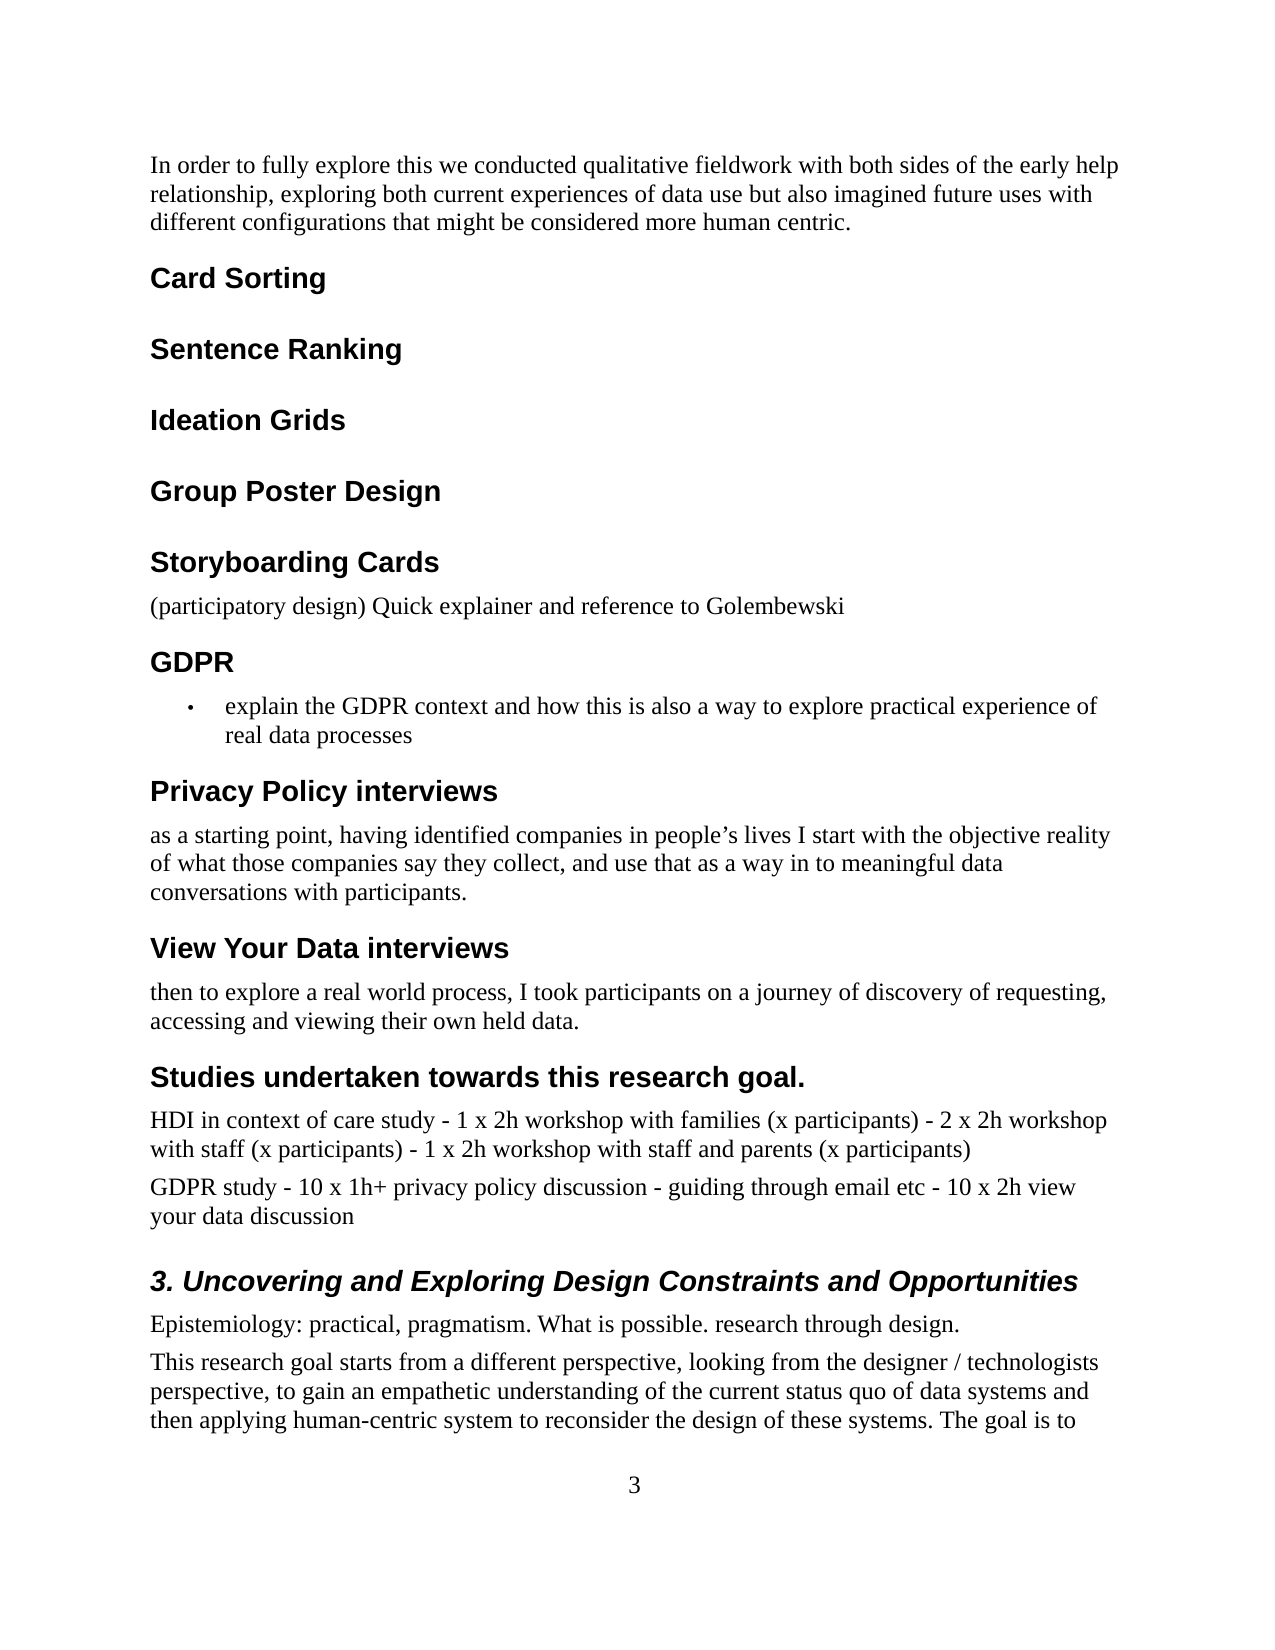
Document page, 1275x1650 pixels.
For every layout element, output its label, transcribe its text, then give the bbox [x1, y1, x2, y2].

text (participatory design) Quick explainer and reference to Golembewski [150, 591, 1125, 620]
subtitle View Your Data interviews [150, 931, 1125, 964]
subtitle 3. Uncovering and Exploring Design Constraints and Opportunities [150, 1263, 1125, 1297]
subtitle Privacy Policy interviews [150, 774, 1125, 807]
text GDPR study - 10 x 1h+ privacy policy discussion - guiding through email etc - 10 x 2h view your data discussion [150, 1172, 1125, 1229]
subtitle Card Sorting [150, 261, 1125, 295]
subtitle Ideation Grids [150, 403, 1125, 437]
subtitle GDPR [150, 645, 1125, 679]
subtitle Sentence Ranking [150, 332, 1125, 366]
text This research goal starts from a different perspective, looking from the designer / technologists perspective, to gain an empathetic understanding of the current status quo of data systems and then applying human-centric system to reconsider the design of these systems. The goal is to [150, 1347, 1125, 1433]
subtitle Group Poster Design [150, 474, 1125, 508]
text as a starting point, having identified companies in people’s lives I start with the objective reality of what those companies say they collect, and use that as a way in to meaningful data conversations with participants. [150, 820, 1125, 906]
text then to explore a real world process, I took participants on a journey of discovery of requesting, accessing and viewing their own held data. [150, 977, 1125, 1034]
text HDI in context of care study - 1 x 2h workshop with families (x participants) - 2 x 2h workshop with staff (x participants) - 1 x 2h workshop with staff and parents (x participants) [150, 1106, 1125, 1163]
subtitle Studies undertaken towards this research goal. [150, 1059, 1125, 1093]
text In order to fully explore this we conducted qualitative fieldwork with both sides of the early help relationship, exploring both current experiences of data use but also imagined future uses with different configurations that might be considered more human centric. [150, 150, 1125, 236]
list explain the GDPR context and how this is also a way to explore practical experience of real data processes [187, 691, 1125, 749]
text Epistemiology: practical, pragmatism. What is possible. research through design. [150, 1309, 1125, 1338]
subtitle Storyboarding Cards [150, 545, 1125, 579]
